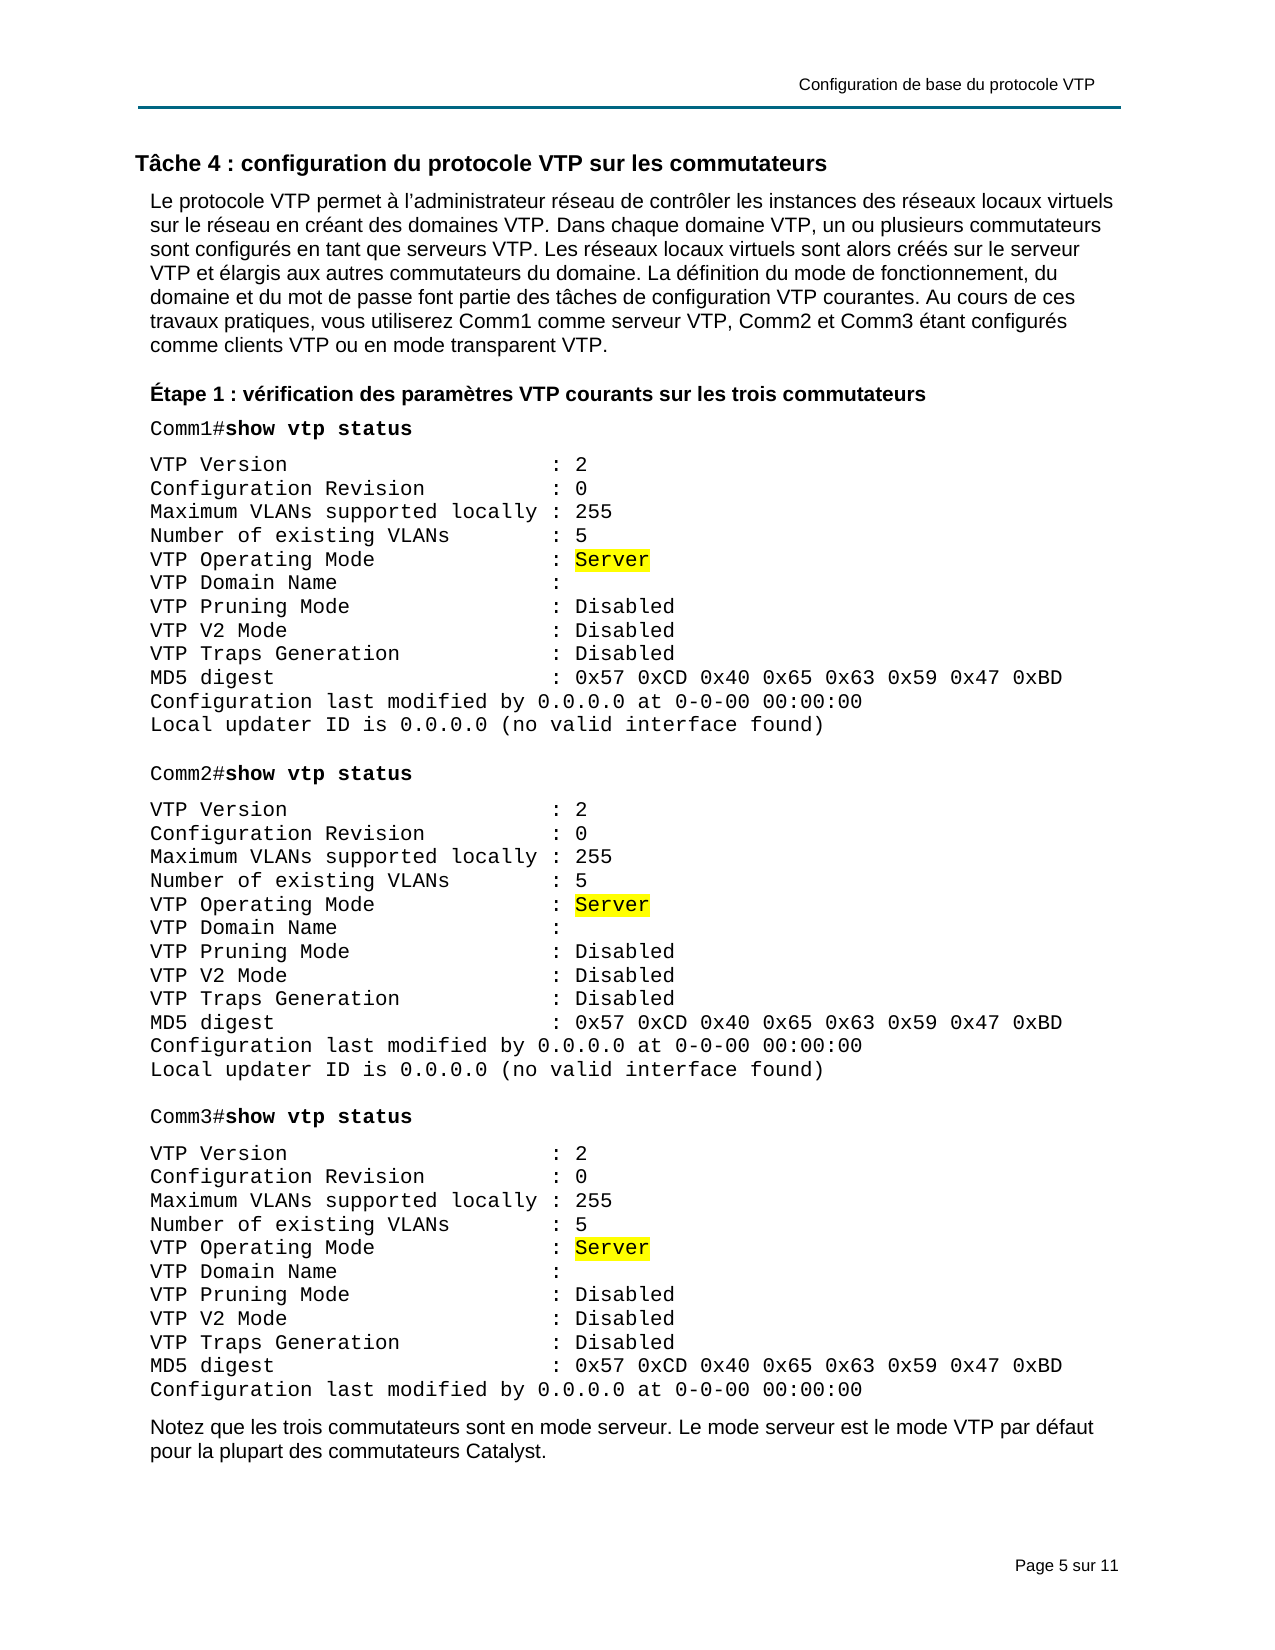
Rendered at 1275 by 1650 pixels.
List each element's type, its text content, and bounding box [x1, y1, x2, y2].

text VTP Operating Mode : Server [150, 1237, 1125, 1261]
text VTP Domain Name : [150, 572, 1125, 596]
text VTP Version : 2 [150, 454, 1125, 478]
text Number of existing VLANs : 5 [150, 870, 1125, 894]
text Local updater ID is 0.0.0.0 (no valid interface found) [150, 1059, 1125, 1083]
text VTP Traps Generation : Disabled [150, 1332, 1125, 1355]
text Number of existing VLANs : 5 [150, 525, 1125, 549]
text Number of existing VLANs : 5 [150, 1213, 1125, 1237]
text Notez que les trois commutateurs sont en mode serveur. Le mode serveur est le mode VTP par défaut pour la plupart des commutateurs Catalyst. [150, 1415, 1125, 1463]
text VTP Traps Generation : Disabled [150, 643, 1125, 667]
text VTP Domain Name : [150, 917, 1125, 941]
text MD5 digest : 0x57 0xCD 0x40 0x65 0x63 0x59 0x47 0xBD [150, 1355, 1125, 1379]
text Comm1#show vtp status [150, 418, 1125, 442]
text Maximum VLANs supported locally : 255 [150, 846, 1125, 870]
text VTP Operating Mode : Server [150, 549, 1125, 572]
text VTP Pruning Mode : Disabled [150, 941, 1125, 964]
text Configuration last modified by 0.0.0.0 at 0-0-00 00:00:00 [150, 1379, 1125, 1403]
text MD5 digest : 0x57 0xCD 0x40 0x65 0x63 0x59 0x47 0xBD [150, 667, 1125, 691]
text VTP V2 Mode : Disabled [150, 964, 1125, 988]
text Comm3#show vtp status [150, 1106, 1125, 1130]
text MD5 digest : 0x57 0xCD 0x40 0x65 0x63 0x59 0x47 0xBD [150, 1012, 1125, 1036]
text Configuration last modified by 0.0.0.0 at 0-0-00 00:00:00 [150, 1036, 1125, 1059]
text VTP V2 Mode : Disabled [150, 620, 1125, 643]
text Le protocole VTP permet à l’administrateur réseau de contrôler les instances des réseaux locaux virtuels sur le réseau en créant des domaines VTP. Dans chaque domaine VTP, un ou plusieurs commutateurs sont configurés en tant que serveurs VTP. Les réseaux locaux virtuels sont alors créés sur le serveur VTP et élargis aux autres commutateurs du domaine. La définition du mode de fonctionnement, du domaine et du mot de passe font partie des tâches de configuration VTP courantes. Au cours de ces travaux pratiques, vous utiliserez Comm1 comme serveur VTP, Comm2 et Comm3 étant configurés comme clients VTP ou en mode transparent VTP. [150, 189, 1125, 357]
text VTP Version : 2 [150, 1143, 1125, 1166]
text VTP Pruning Mode : Disabled [150, 596, 1125, 620]
text Maximum VLANs supported locally : 255 [150, 501, 1125, 525]
text Configuration Revision : 0 [150, 478, 1125, 501]
text Local updater ID is 0.0.0.0 (no valid interface found) [150, 714, 1125, 738]
text Configuration Revision : 0 [150, 823, 1125, 846]
text Étape 1 : vérification des paramètres VTP courants sur les trois commutateurs [150, 382, 1125, 406]
text VTP Version : 2 [150, 799, 1125, 823]
text Configuration last modified by 0.0.0.0 at 0-0-00 00:00:00 [150, 691, 1125, 714]
text Maximum VLANs supported locally : 255 [150, 1190, 1125, 1213]
text VTP Operating Mode : Server [150, 894, 1125, 917]
text VTP Traps Generation : Disabled [150, 988, 1125, 1012]
text VTP V2 Mode : Disabled [150, 1308, 1125, 1332]
text VTP Pruning Mode : Disabled [150, 1284, 1125, 1308]
text Tâche 4 : configuration du protocole VTP sur les commutateurs [135, 150, 1125, 176]
text Configuration Revision : 0 [150, 1166, 1125, 1190]
text Comm2#show vtp status [150, 763, 1125, 787]
text VTP Domain Name : [150, 1261, 1125, 1284]
